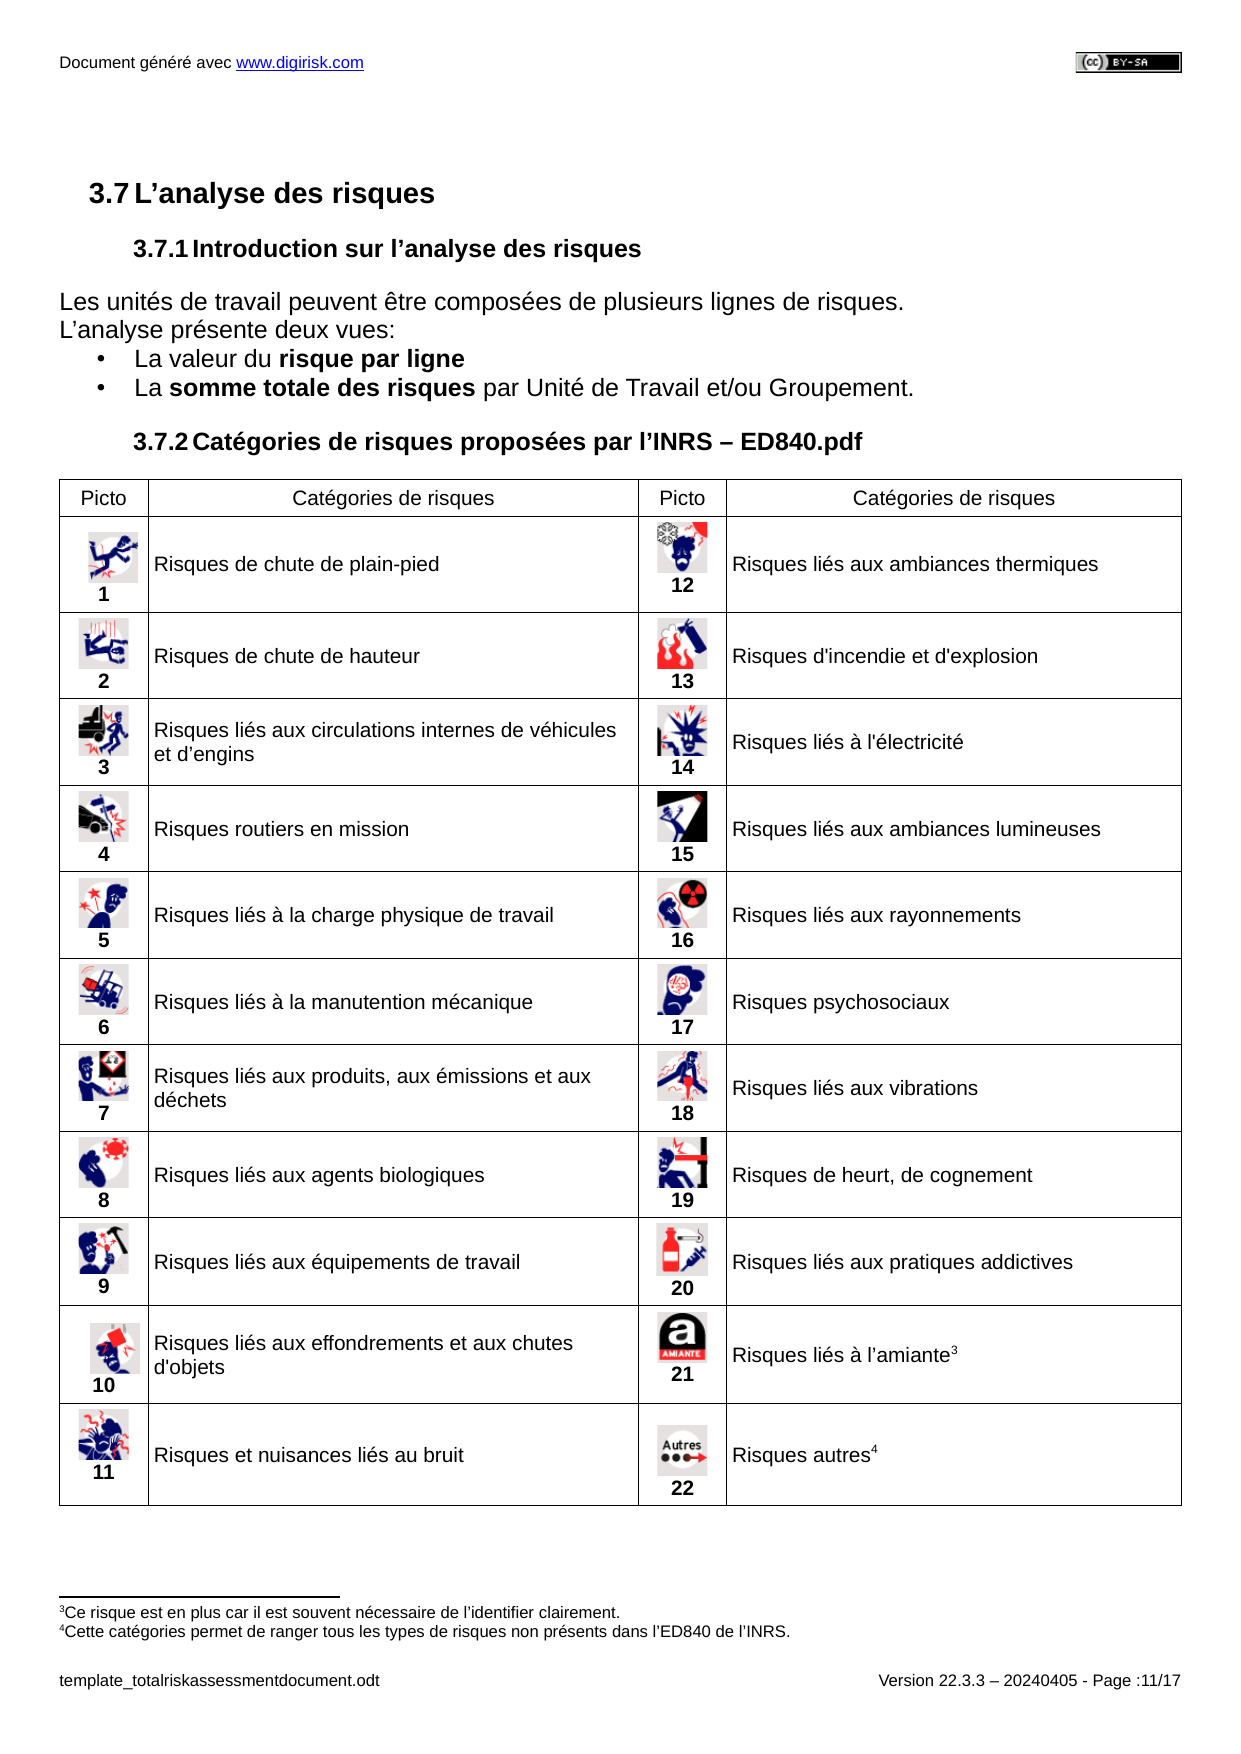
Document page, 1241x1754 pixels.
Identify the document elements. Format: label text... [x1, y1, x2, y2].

picture [656, 1223, 709, 1276]
table_cell [708, 523, 726, 572]
table_cell 14 [639, 699, 726, 785]
table_cell 10 [60, 1306, 148, 1403]
picture [657, 1051, 708, 1101]
picture [657, 1425, 708, 1476]
table_cell 13 [639, 613, 726, 698]
table_cell 9 [60, 1218, 148, 1305]
table_cell [639, 965, 657, 1014]
picture [78, 1137, 129, 1188]
table_cell 21 [639, 1306, 726, 1403]
table_cell [639, 1132, 726, 1137]
table_cell 4 [60, 786, 148, 871]
table_cell Risques liés à la manutention mécanique [149, 959, 638, 1044]
table_cell [60, 1132, 148, 1137]
table_cell [639, 523, 657, 572]
table_cell [639, 959, 726, 964]
picture [78, 791, 129, 842]
table_header Catégories de risques [149, 480, 638, 516]
table_cell Risques liés aux agents biologiques [149, 1132, 638, 1217]
table_header Picto [639, 480, 726, 516]
table_cell 12 [639, 573, 726, 612]
table_cell 8 [60, 1188, 148, 1217]
picture [657, 1312, 708, 1363]
table_cell Risques liés aux effondrements et aux chutes d'objets [149, 1306, 638, 1403]
picture [78, 1409, 129, 1460]
picture [90, 1323, 141, 1374]
table_cell [708, 965, 726, 1014]
table_cell 19 [639, 1188, 726, 1217]
table_cell 15 [639, 786, 726, 871]
table_cell Risques liés aux ambiances thermiques [727, 517, 1181, 612]
picture [78, 878, 129, 928]
table_cell Risques d'incendie et d'explosion [727, 613, 1181, 698]
table_cell Risques de chute de plain-pied [149, 517, 638, 612]
table_cell Risques liés aux pratiques addictives [727, 1218, 1181, 1305]
table_cell Risques liés à l’amiante [727, 1306, 1181, 1403]
table_cell [129, 965, 148, 1014]
table_cell Risques autres [727, 1404, 1181, 1505]
table_cell 11 [60, 1404, 148, 1505]
picture [78, 964, 129, 1015]
table_cell Risques liés à l'électricité [727, 699, 1181, 785]
table_cell Risques liés aux ambiances lumineuses [727, 786, 1181, 871]
table_cell [639, 517, 726, 522]
subtitle Catégories de risques proposées par l’INRS – ED840.pdf [133, 427, 1181, 456]
picture [657, 964, 708, 1015]
picture [657, 1137, 708, 1188]
table_cell Risques et nuisances liés au bruit [149, 1404, 638, 1505]
picture [78, 705, 129, 756]
picture [78, 618, 129, 669]
picture [78, 1051, 129, 1101]
list La somme totale des risques par Unité de Travail et/ou Groupement. [97, 373, 1181, 402]
text Les unités de travail peuvent être composées de plusieurs lignes de risques. [59, 287, 1181, 316]
table_cell Risques de chute de hauteur [149, 613, 638, 698]
table_cell Risques routiers en mission [149, 786, 638, 871]
table_cell Risques liés aux produits, aux émissions et aux déchets [149, 1045, 638, 1131]
picture [657, 522, 708, 573]
table_cell 7 [60, 1045, 148, 1131]
picture [657, 791, 708, 842]
table_cell Risques psychosociaux [727, 959, 1181, 1044]
picture [88, 532, 139, 583]
table_cell [60, 1138, 78, 1187]
table_header Picto [60, 480, 148, 516]
table_cell 2 [60, 613, 148, 698]
table_cell Risques de heurt, de cognement [727, 1132, 1181, 1217]
table_cell 20 [639, 1218, 726, 1305]
table_cell 16 [639, 872, 726, 958]
table_cell [129, 1138, 148, 1187]
table_cell [639, 1138, 657, 1187]
table_cell 1 [60, 517, 148, 612]
picture [78, 1223, 129, 1274]
picture [657, 618, 708, 669]
table_cell Risques liés aux circulations internes de véhicules et d’engins [149, 699, 638, 785]
subtitle Introduction sur l’analyse des risques [133, 234, 1181, 263]
table_cell 22 [639, 1404, 726, 1505]
table_cell 17 [639, 1015, 726, 1044]
picture [657, 705, 708, 756]
picture [1075, 52, 1182, 73]
picture [657, 878, 708, 928]
table_cell 18 [639, 1045, 726, 1131]
list La valeur du risque par ligne [97, 344, 1181, 373]
table_cell [60, 959, 148, 964]
text L’analyse présente deux vues: [59, 316, 1181, 344]
table_header Catégories de risques [727, 480, 1181, 516]
table_cell [60, 965, 78, 1014]
table_cell Risques liés aux vibrations [727, 1045, 1181, 1131]
table_cell Risques liés aux rayonnements [727, 872, 1181, 958]
subtitle L’analyse des risques [89, 176, 1181, 209]
table_cell [708, 1138, 726, 1187]
table_cell Risques liés aux équipements de travail [149, 1218, 638, 1305]
table_cell 3 [60, 699, 148, 785]
table_cell Risques liés à la charge physique de travail [149, 872, 638, 958]
table_cell 5 [60, 872, 148, 958]
table_cell 6 [60, 1015, 148, 1044]
